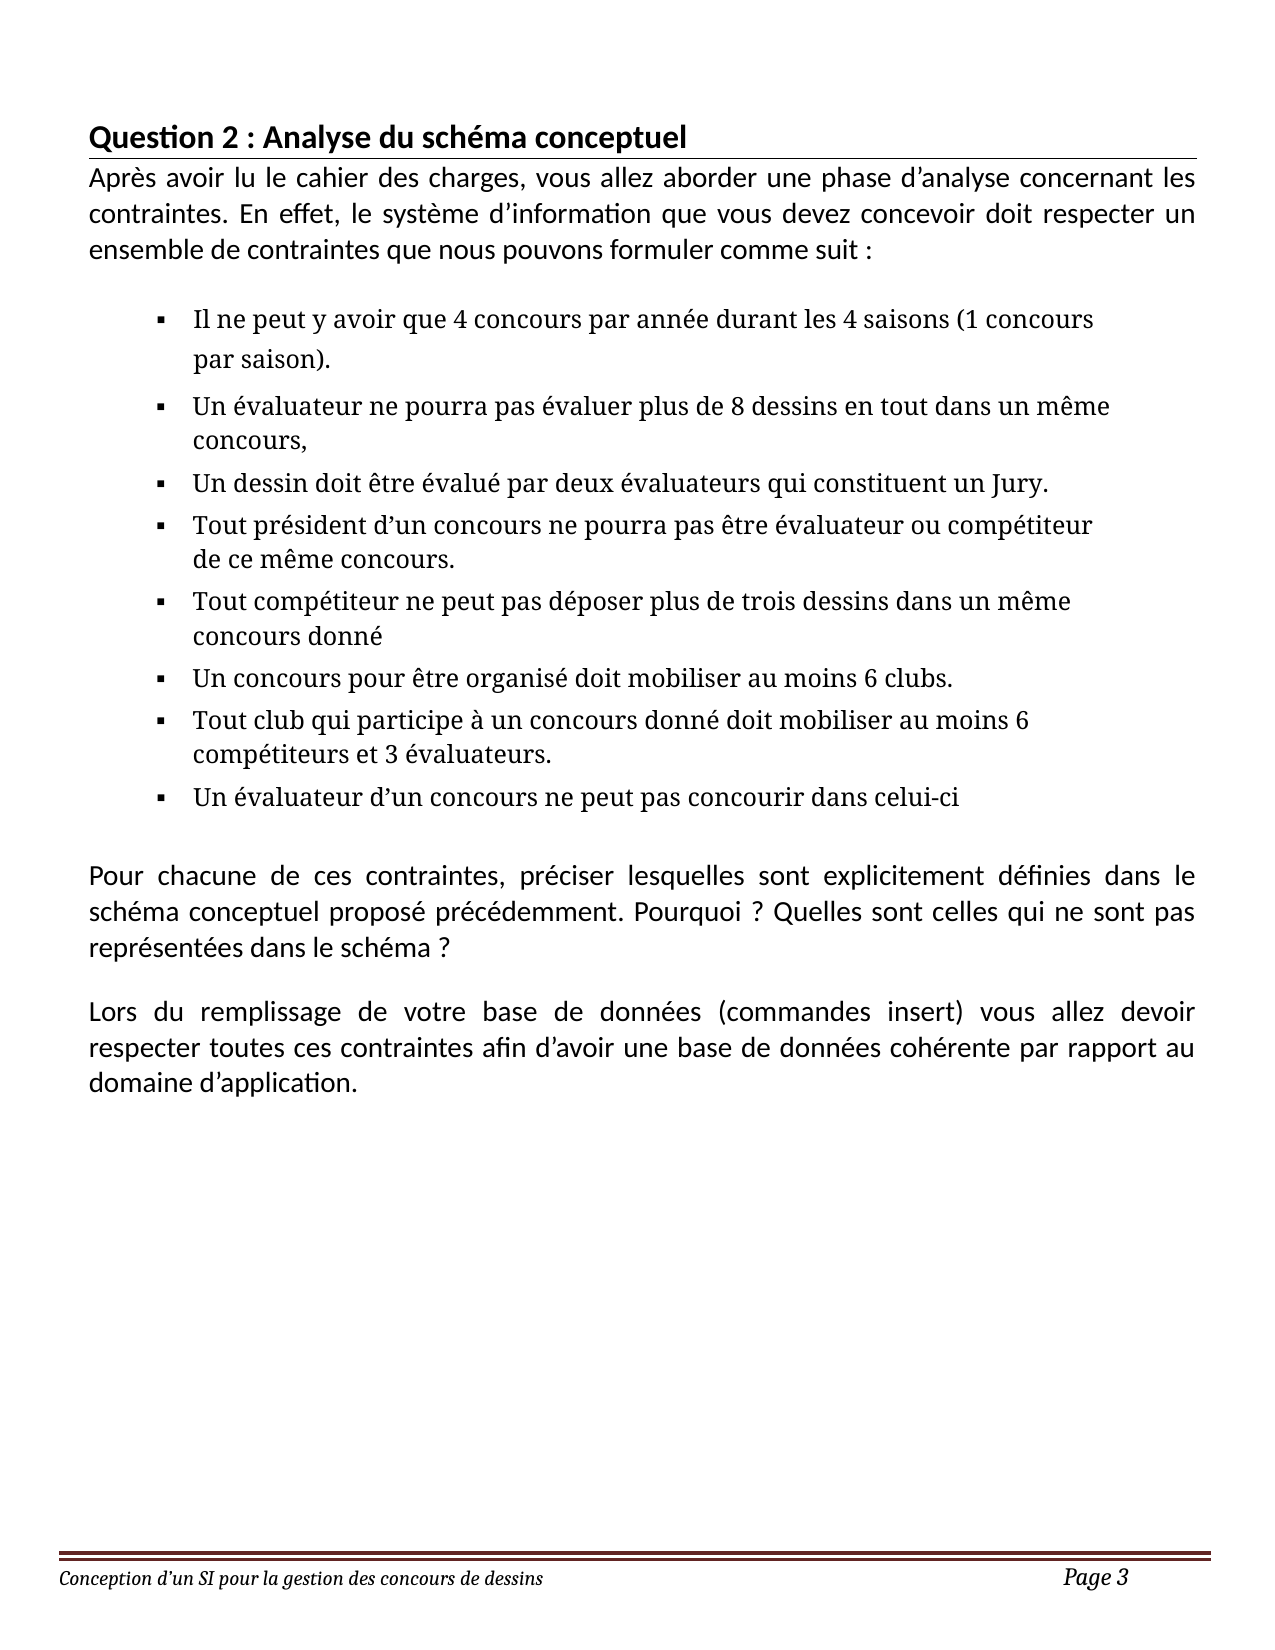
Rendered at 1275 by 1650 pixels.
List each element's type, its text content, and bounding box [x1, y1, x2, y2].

list Un évaluateur d’un concours ne peut pas concourir dans celui-ci [156, 779, 1122, 813]
text Question 2 : Analyse du schéma conceptuel [88, 116, 1197, 159]
list Un concours pour être organisé doit mobiliser au moins 6 clubs. [155, 661, 1122, 694]
list Un dessin doit être évalué par deux évaluateurs qui constituent un Jury. [155, 465, 1122, 499]
text Lors du remplissage de votre base de données (commandes insert) vous allez devoir respecter toutes ces contraintes afin d’avoir une base de données cohérente par rapport au domaine d’application. [88, 993, 1197, 1100]
text Après avoir lu le cahier des charges, vous allez aborder une phase d’analyse concernant les contraintes. En effet, le système d’information que vous devez concevoir doit respecter un ensemble de contraintes que nous pouvons formuler comme suit : [88, 159, 1197, 266]
text Pour chacune de ces contraintes, préciser lesquelles sont explicitement définies dans le schéma conceptuel proposé précédemment. Pourquoi ? Quelles sont celles qui ne sont pas représentées dans le schéma ? [88, 857, 1197, 964]
list Tout club qui participe à un concours donné doit mobiliser au moins 6 compétiteurs et 3 évaluateurs. [155, 703, 1122, 771]
list Il ne peut y avoir que 4 concours par année durant les 4 saisons (1 concours par saison). [156, 302, 1122, 375]
list Un évaluateur ne pourra pas évaluer plus de 8 dessins en tout dans un même concours, [155, 389, 1122, 457]
list Tout compétiteur ne peut pas déposer plus de trois dessins dans un même concours donné [155, 584, 1122, 652]
list Tout président d’un concours ne pourra pas être évaluateur ou compétiteur de ce même concours. [155, 508, 1122, 576]
